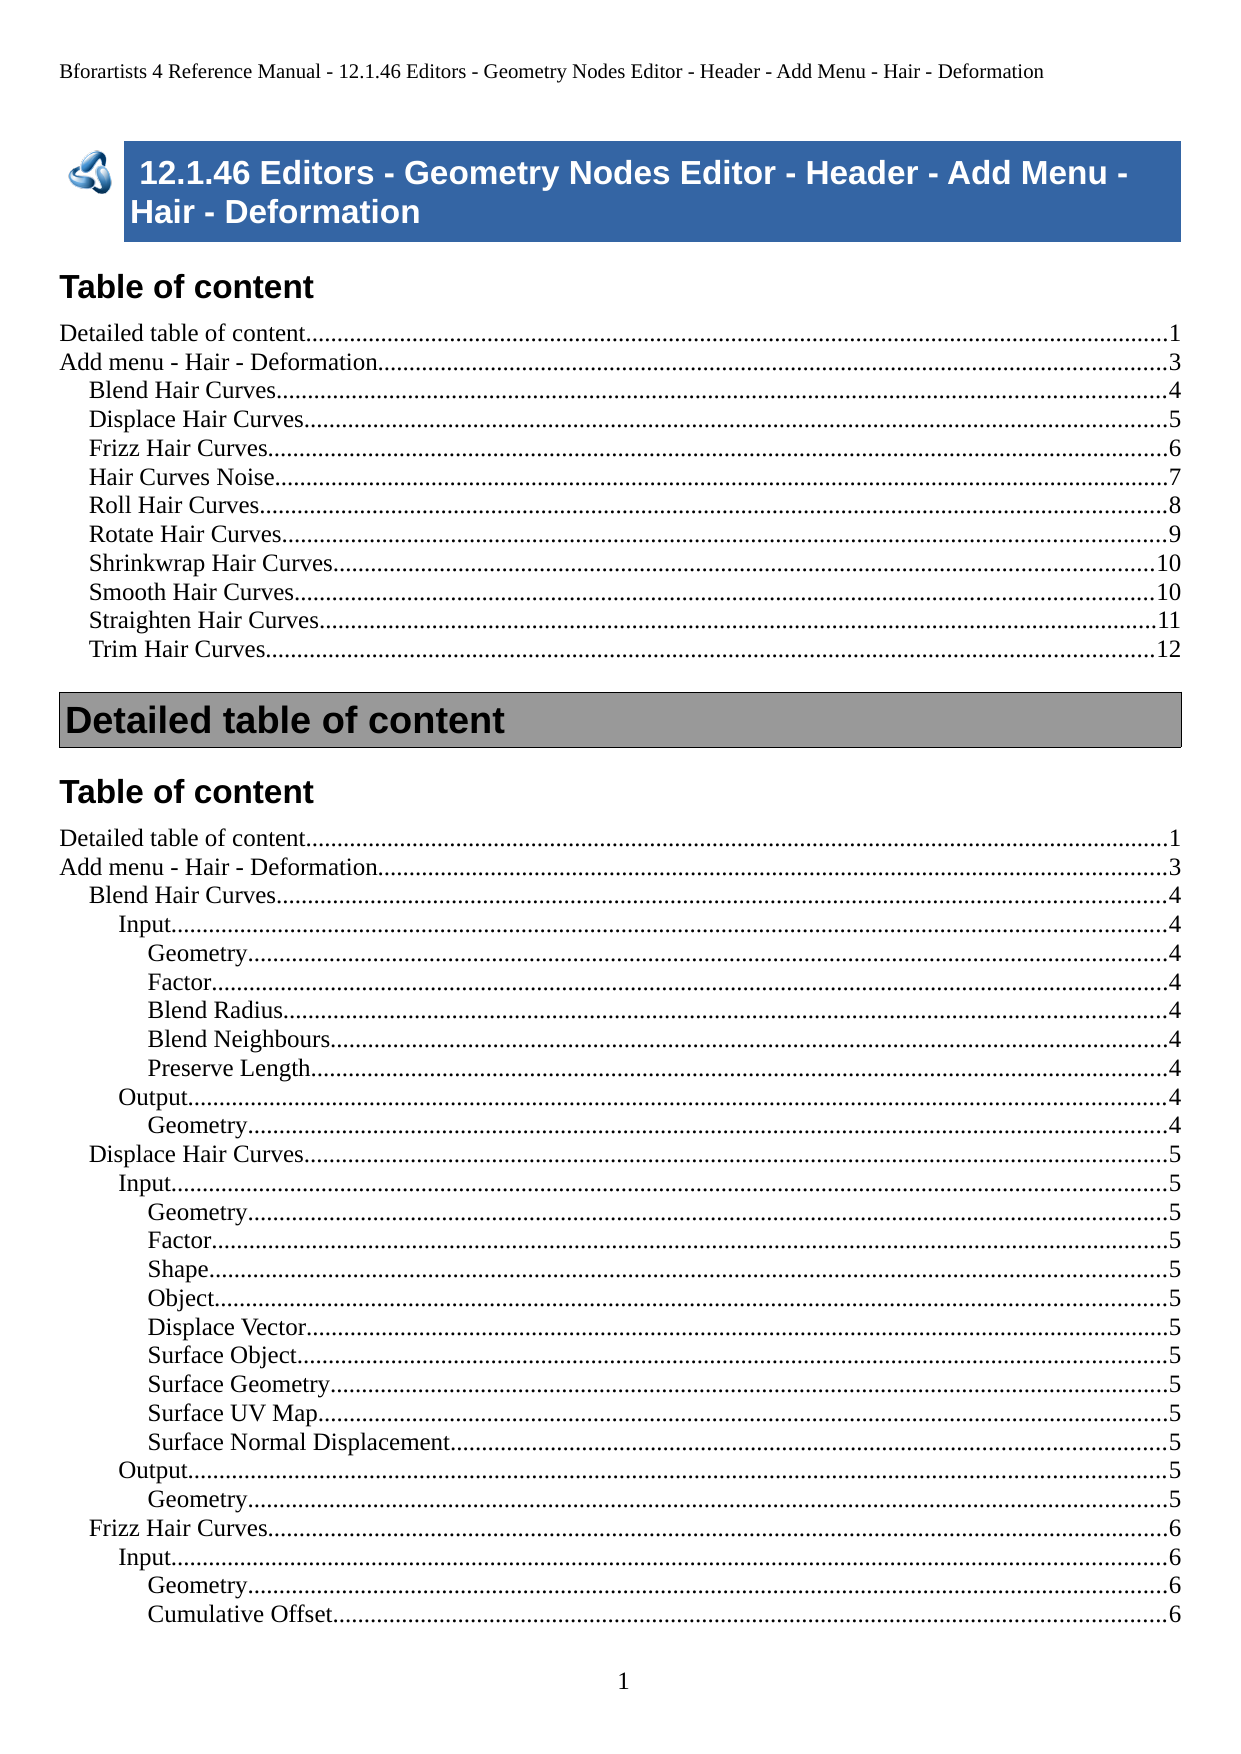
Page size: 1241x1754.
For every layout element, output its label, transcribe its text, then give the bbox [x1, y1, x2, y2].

text Input 6 [118, 1542, 1181, 1570]
text Displace Vector 5 [147, 1312, 1181, 1340]
text Blend Hair Curves 4 [88, 880, 1181, 909]
text Cumulative Offset 6 [147, 1599, 1181, 1628]
text Output 5 [118, 1455, 1181, 1484]
text Blend Hair Curves 4 [88, 375, 1181, 404]
text Straighten Hair Curves 11 [88, 605, 1181, 634]
text Input 5 [118, 1168, 1181, 1197]
picture [65, 147, 114, 197]
table_header [59, 141, 124, 242]
text Frizz Hair Curves 6 [88, 1513, 1181, 1542]
text Object 5 [147, 1283, 1181, 1312]
text Add menu - Hair - Deformation 3 [59, 347, 1181, 375]
text Hair Curves Noise 7 [88, 462, 1181, 490]
text Trim Hair Curves 12 [88, 634, 1181, 663]
text Surface Object 5 [147, 1340, 1181, 1369]
text Add menu - Hair - Deformation 3 [59, 852, 1181, 880]
text Blend Radius 4 [147, 995, 1181, 1024]
text Shape 5 [147, 1254, 1181, 1283]
text Output 4 [118, 1082, 1181, 1110]
text Rotate Hair Curves 9 [88, 519, 1181, 548]
text Factor 4 [147, 967, 1181, 995]
subtitle Table of content [59, 267, 1181, 305]
text Input 4 [118, 909, 1181, 938]
text Roll Hair Curves 8 [88, 490, 1181, 519]
text Displace Hair Curves 5 [88, 1139, 1181, 1168]
text Smooth Hair Curves 10 [88, 577, 1181, 605]
text Preserve Length 4 [147, 1053, 1181, 1082]
text Displace Hair Curves 5 [88, 404, 1181, 433]
text Geometry 4 [147, 1110, 1181, 1139]
text Surface Normal Displacement 5 [147, 1427, 1181, 1455]
text Blend Neighbours 4 [147, 1024, 1181, 1053]
text Surface Geometry 5 [147, 1369, 1181, 1398]
text Geometry 6 [147, 1570, 1181, 1599]
table_header 12.1.46 Editors - Geometry Nodes Editor - Header - Add Menu - Hair - Deformation [124, 141, 1181, 242]
text Shrinkwrap Hair Curves 10 [88, 548, 1181, 577]
text Geometry 5 [147, 1197, 1181, 1225]
table_header Detailed table of content [60, 693, 1181, 747]
text Detailed table of content 1 [59, 823, 1181, 852]
text Factor 5 [147, 1225, 1181, 1254]
text Geometry 5 [147, 1484, 1181, 1513]
subtitle Table of content [59, 772, 1181, 810]
text Frizz Hair Curves 6 [88, 433, 1181, 462]
text Geometry 4 [147, 938, 1181, 967]
text Detailed table of content 1 [59, 318, 1181, 347]
text Surface UV Map 5 [147, 1398, 1181, 1427]
